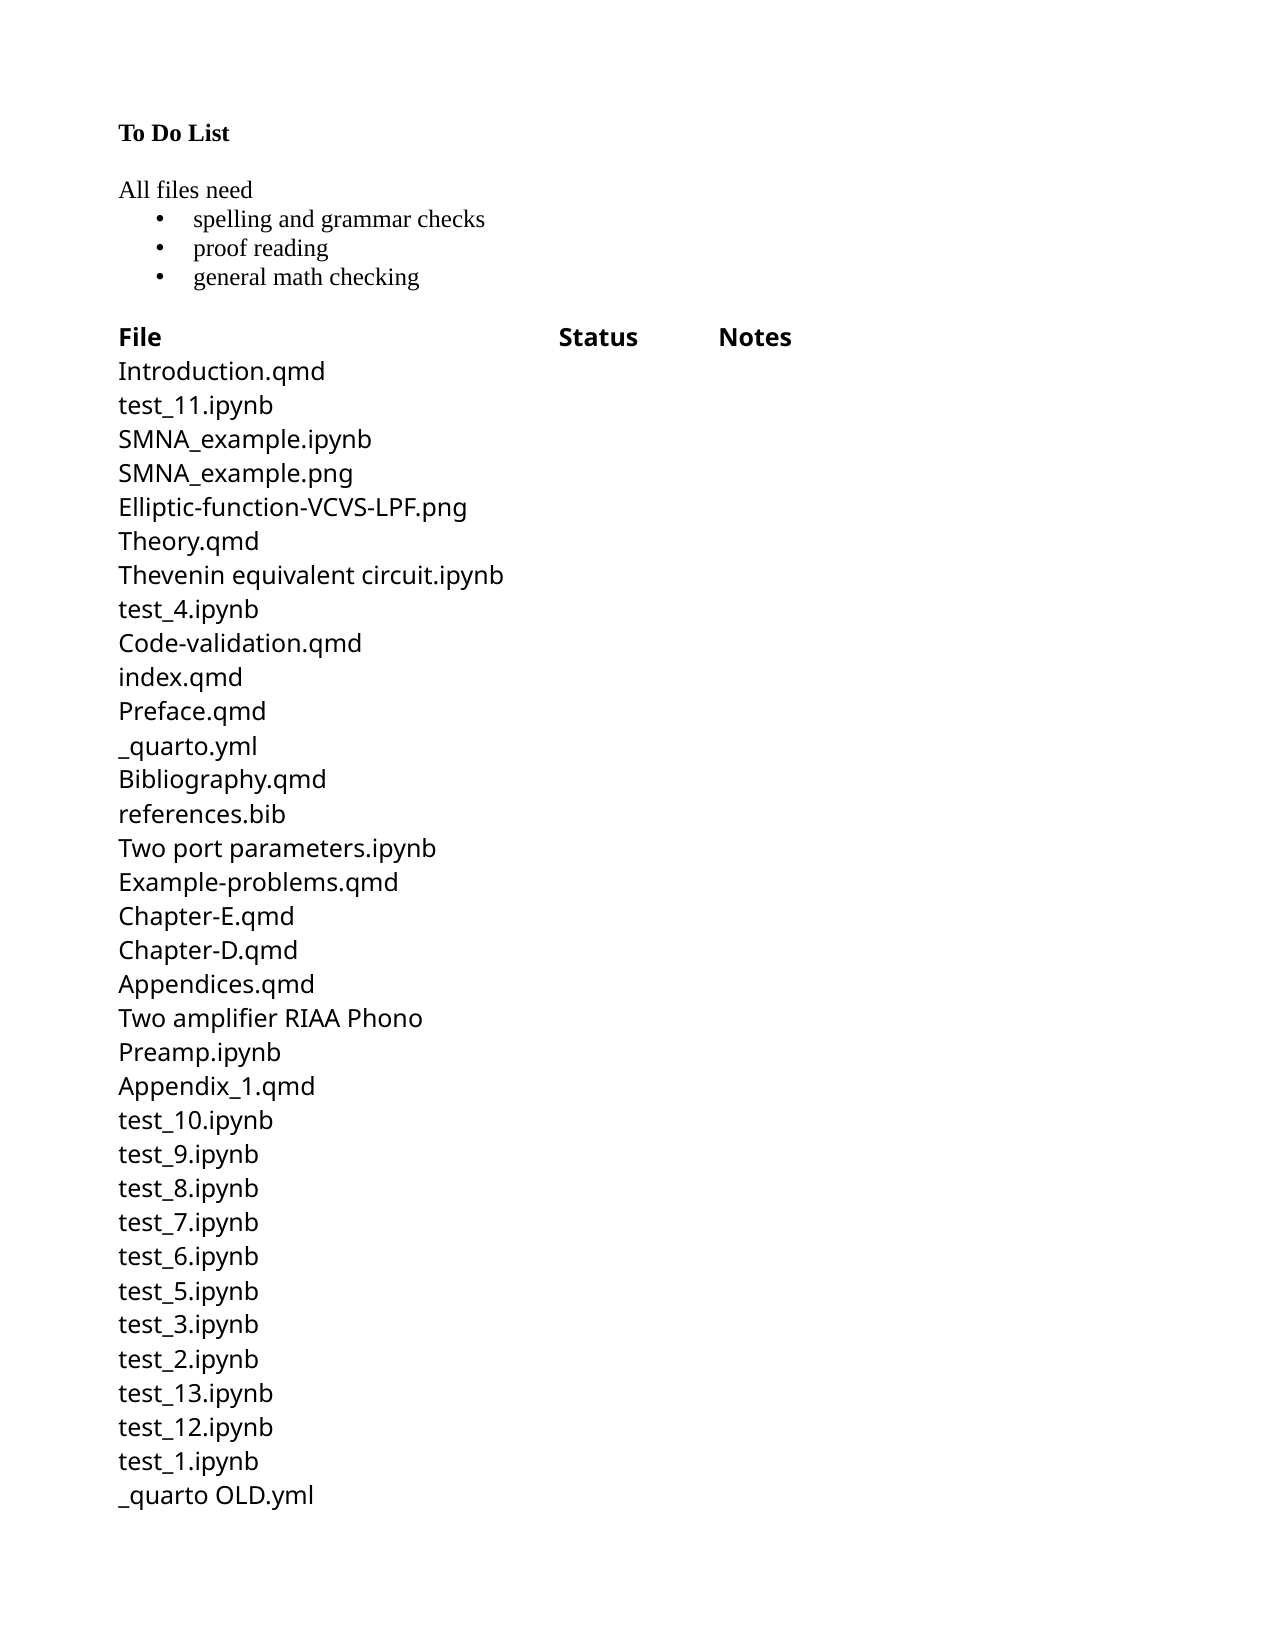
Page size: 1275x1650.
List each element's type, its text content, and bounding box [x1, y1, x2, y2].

list proof reading [156, 233, 1157, 262]
table_cell [559, 524, 718, 558]
table_cell [559, 660, 718, 694]
table_cell Code-validation.qmd [118, 626, 559, 660]
table_cell [559, 1001, 718, 1069]
table_cell [559, 1069, 718, 1103]
list spelling and grammar checks [156, 204, 1157, 233]
table_cell Introduction.qmd [118, 354, 559, 387]
table_cell Theory.qmd [118, 524, 559, 558]
table_cell Two port parameters.ipynb [118, 830, 559, 864]
table_cell test_11.ipynb [118, 388, 559, 422]
table_cell [559, 1205, 718, 1239]
table_cell [718, 456, 1009, 490]
table_cell [718, 1137, 1009, 1171]
table_cell [718, 830, 1009, 864]
table_cell test_12.ipynb [118, 1409, 559, 1443]
table_cell test_13.ipynb [118, 1375, 559, 1409]
table_cell [559, 388, 718, 422]
table_cell [718, 422, 1009, 456]
table_cell index.qmd [118, 660, 559, 694]
table_cell [559, 694, 718, 728]
table_cell [559, 490, 718, 524]
table_cell [718, 1341, 1009, 1375]
table_cell test_8.ipynb [118, 1171, 559, 1205]
table_cell Elliptic-function-VCVS-LPF.png [118, 490, 559, 524]
table_cell [718, 762, 1009, 796]
table_cell Chapter-E.qmd [118, 899, 559, 932]
table_cell [559, 1341, 718, 1375]
table_cell Bibliography.qmd [118, 762, 559, 796]
table_cell test_7.ipynb [118, 1205, 559, 1239]
table_cell test_9.ipynb [118, 1137, 559, 1171]
table_cell [718, 1069, 1009, 1103]
table_cell [718, 524, 1009, 558]
table_cell [718, 1103, 1009, 1137]
table_cell [718, 558, 1009, 592]
table_cell [559, 967, 718, 1001]
table_cell [559, 1273, 718, 1307]
table_cell SMNA_example.ipynb [118, 422, 559, 456]
table_cell [718, 796, 1009, 830]
table_cell Appendices.qmd [118, 967, 559, 1001]
table_cell Example-problems.qmd [118, 864, 559, 898]
table_cell SMNA_example.png [118, 456, 559, 490]
table_cell [718, 592, 1009, 626]
table_cell [559, 762, 718, 796]
table_cell [559, 558, 718, 592]
table_cell test_1.ipynb [118, 1444, 559, 1477]
table_cell Chapter-D.qmd [118, 933, 559, 967]
table_cell [559, 626, 718, 660]
table_cell test_2.ipynb [118, 1341, 559, 1375]
table_cell [718, 1239, 1009, 1273]
table_cell Appendix_1.qmd [118, 1069, 559, 1103]
table_cell [559, 830, 718, 864]
table_cell [559, 796, 718, 830]
table_cell [559, 899, 718, 932]
table_cell [559, 933, 718, 967]
table_cell _quarto OLD.yml [118, 1478, 559, 1512]
table_cell [559, 1478, 718, 1512]
table_cell test_6.ipynb [118, 1239, 559, 1273]
table_cell [718, 354, 1009, 387]
table_cell test_3.ipynb [118, 1307, 559, 1341]
table_cell [718, 1409, 1009, 1443]
table_cell [718, 490, 1009, 524]
table_cell [718, 1001, 1009, 1069]
table_cell [559, 422, 718, 456]
table_cell test_4.ipynb [118, 592, 559, 626]
table_cell [559, 354, 718, 387]
table_cell [559, 456, 718, 490]
table_cell [559, 1171, 718, 1205]
list general math checking [156, 262, 1157, 291]
table_cell [718, 1444, 1009, 1477]
table_cell [559, 1307, 718, 1341]
table_cell [718, 728, 1009, 762]
table_cell _quarto.yml [118, 728, 559, 762]
table_cell [718, 967, 1009, 1001]
text All files need [118, 176, 1157, 204]
table_cell [718, 1171, 1009, 1205]
table_header File [118, 319, 559, 353]
table_cell references.bib [118, 796, 559, 830]
table_cell Thevenin equivalent circuit.ipynb [118, 558, 559, 592]
table_cell [559, 1409, 718, 1443]
table_cell [559, 728, 718, 762]
table_cell [718, 1478, 1009, 1512]
table_cell test_10.ipynb [118, 1103, 559, 1137]
table_cell [559, 592, 718, 626]
table_header Status [559, 319, 718, 353]
table_header Notes [718, 319, 1009, 353]
text To Do List [118, 118, 1157, 147]
table_cell [718, 1205, 1009, 1239]
table_cell [559, 1239, 718, 1273]
table_cell [559, 1137, 718, 1171]
table_cell [718, 899, 1009, 932]
table_cell [718, 1307, 1009, 1341]
table_cell [718, 933, 1009, 967]
table_cell [718, 1273, 1009, 1307]
table_cell [718, 864, 1009, 898]
table_cell [559, 1444, 718, 1477]
table_cell [559, 864, 718, 898]
table_cell [718, 694, 1009, 728]
table_cell [718, 626, 1009, 660]
table_cell [718, 660, 1009, 694]
table_cell test_5.ipynb [118, 1273, 559, 1307]
table_cell [559, 1375, 718, 1409]
table_cell [718, 388, 1009, 422]
table_cell Preface.qmd [118, 694, 559, 728]
table_cell [559, 1103, 718, 1137]
table_cell Two amplifier RIAA Phono Preamp.ipynb [118, 1001, 559, 1069]
table_cell [718, 1375, 1009, 1409]
